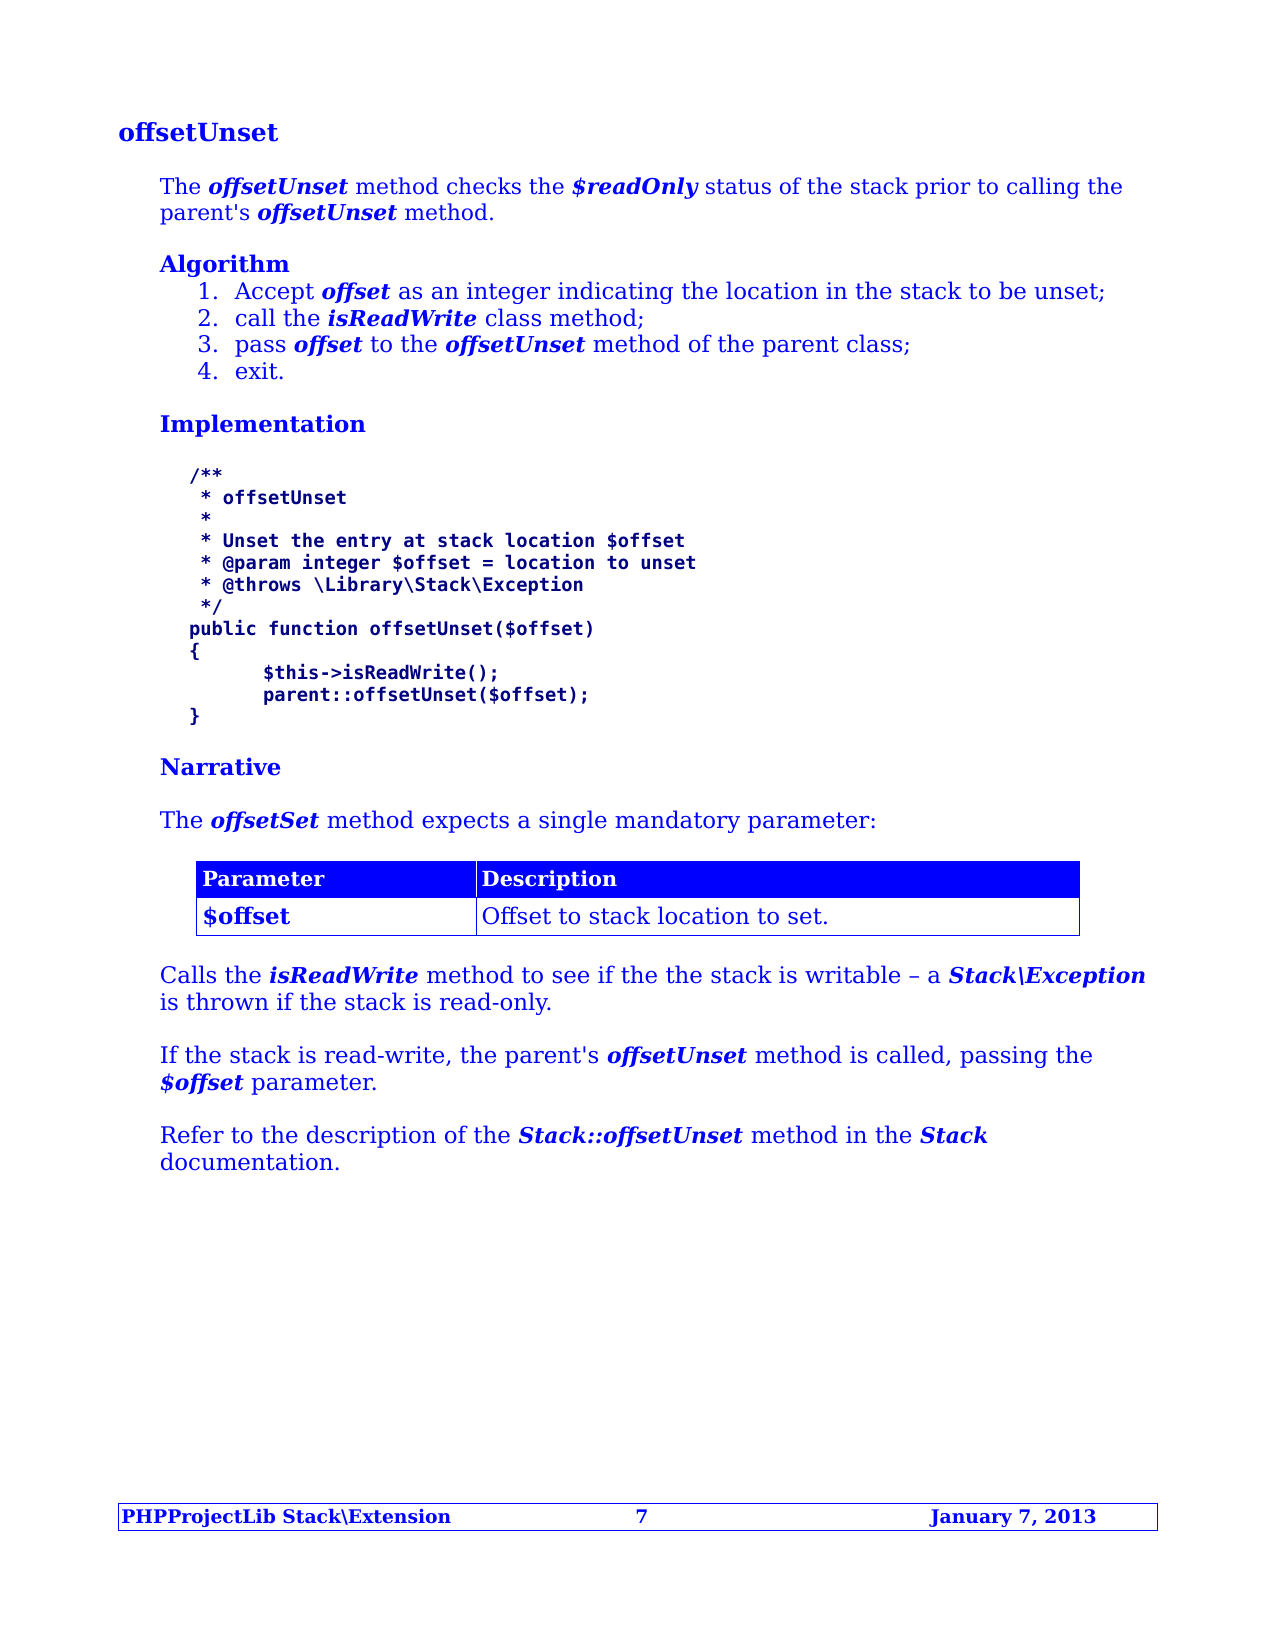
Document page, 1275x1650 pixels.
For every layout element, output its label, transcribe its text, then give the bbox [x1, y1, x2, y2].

list parent::offsetUnset($offset); [189, 684, 1157, 706]
text Calls the isReadWrite method to see if the the stack is writable – a Stack\Exception is thrown if the stack is read-only. [159, 962, 1157, 1016]
text Narrative [159, 754, 1157, 781]
table_cell Offset to stack location to set. [477, 898, 1079, 935]
list Accept offset as an integer indicating the location in the stack to be unset; [197, 278, 1157, 305]
list pass offset to the offsetUnset method of the parent class; [197, 331, 1157, 358]
list { [189, 640, 1157, 662]
text The offsetSet method expects a single mandatory parameter: [159, 808, 1157, 834]
text Algorithm [159, 251, 1157, 278]
list * @param integer $offset = location to unset [189, 552, 1157, 574]
list exit. [197, 358, 1157, 385]
text The offsetUnset method checks the $readOnly status of the stack prior to calling the parent's offsetUnset method. [159, 174, 1157, 226]
table_header Parameter [197, 862, 476, 897]
title offsetUnset [118, 118, 1157, 147]
list public function offsetUnset($offset) [189, 618, 1157, 640]
list } [189, 706, 1157, 727]
text Implementation [159, 411, 1157, 438]
text Refer to the description of the Stack::offsetUnset method in the Stack documentation. [159, 1122, 1157, 1176]
list $this->isReadWrite(); [189, 662, 1157, 684]
list call the isReadWrite class method; [197, 305, 1157, 331]
list * @throws \Library\Stack\Exception [189, 574, 1157, 596]
list /** [189, 465, 1157, 487]
list */ [189, 596, 1157, 618]
list * Unset the entry at stack location $offset [189, 531, 1157, 552]
text If the stack is read-write, the parent's offsetUnset method is called, passing the $offset parameter. [159, 1042, 1157, 1096]
table_cell $offset [197, 898, 476, 935]
list * offsetUnset [189, 487, 1157, 509]
list * [189, 509, 1157, 531]
table_header Description [477, 862, 1079, 897]
